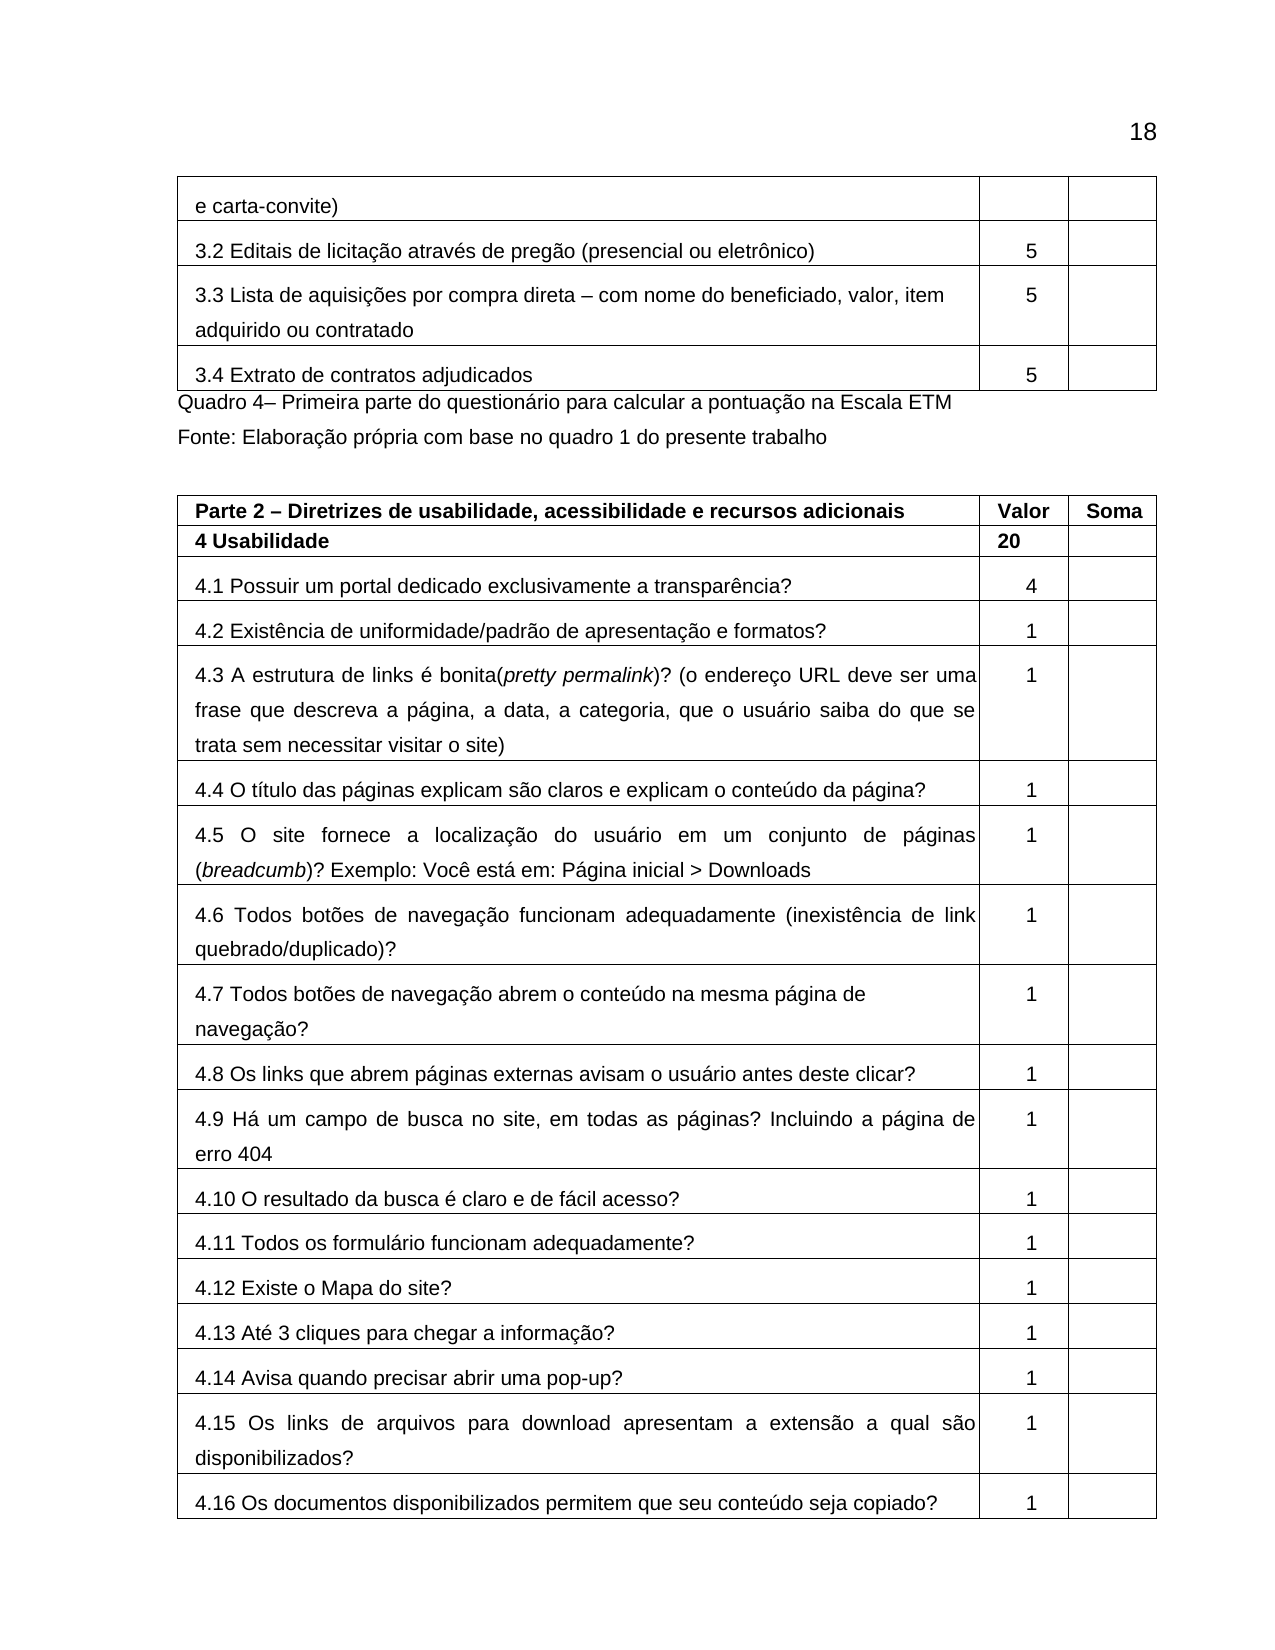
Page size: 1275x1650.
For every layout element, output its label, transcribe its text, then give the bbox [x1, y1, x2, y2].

table_cell 3.2 Editais de licitação através de pregão (presencial ou eletrônico) [178, 221, 979, 265]
table_cell 1 [980, 1474, 1068, 1517]
text Fonte: Elaboração própria com base no quadro 1 do presente trabalho [177, 426, 1157, 449]
table_cell 1 [980, 761, 1068, 805]
table_cell 1 [980, 806, 1068, 884]
table_cell [1069, 177, 1156, 220]
table_cell [1069, 761, 1156, 805]
table_cell [1069, 1259, 1156, 1303]
table_cell 4.6 Todos botões de navegação funcionam adequadamente (inexistência de link quebrado/duplicado)? [178, 885, 979, 964]
table_cell 5 [980, 221, 1068, 265]
table_cell 1 [980, 1259, 1068, 1303]
table_cell 4.14 Avisa quando precisar abrir uma pop-up? [178, 1349, 979, 1393]
table_cell [1069, 1045, 1156, 1089]
table_cell 1 [980, 601, 1068, 645]
table_cell [1069, 885, 1156, 964]
table_cell [1069, 1394, 1156, 1472]
table_cell 4 Usabilidade [178, 526, 979, 556]
table_cell 4.11 Todos os formulário funcionam adequadamente? [178, 1214, 979, 1258]
table_cell 3.3 Lista de aquisições por compra direta – com nome do beneficiado, valor, item adquirido ou contratado [178, 266, 979, 345]
table_cell 5 [980, 346, 1068, 390]
table_cell [1069, 1169, 1156, 1213]
table_cell 4.12 Existe o Mapa do site? [178, 1259, 979, 1303]
table_cell 4.1 Possuir um portal dedicado exclusivamente a transparência? [178, 557, 979, 600]
table_cell 4.16 Os documentos disponibilizados permitem que seu conteúdo seja copiado? [178, 1474, 979, 1517]
table_cell 1 [980, 1214, 1068, 1258]
table_cell [1069, 1474, 1156, 1517]
table_cell 5 [980, 266, 1068, 345]
table_cell 4.3 A estrutura de links é bonita(pretty permalink)? (o endereço URL deve ser uma frase que descreva a página, a data, a categoria, que o usuário saiba do que se trata sem necessitar visitar o site) [178, 646, 979, 760]
table_cell [1069, 806, 1156, 884]
table_cell [1069, 221, 1156, 265]
table_cell 1 [980, 646, 1068, 760]
table_cell 1 [980, 965, 1068, 1044]
table_cell 4.2 Existência de uniformidade/padrão de apresentação e formatos? [178, 601, 979, 645]
table_cell 4.10 O resultado da busca é claro e de fácil acesso? [178, 1169, 979, 1213]
table_cell 4.8 Os links que abrem páginas externas avisam o usuário antes deste clicar? [178, 1045, 979, 1089]
text Quadro 4– Primeira parte do questionário para calcular a pontuação na Escala ETM [177, 391, 1157, 414]
table_cell 1 [980, 1169, 1068, 1213]
table_cell 4.13 Até 3 cliques para chegar a informação? [178, 1304, 979, 1348]
table_cell 1 [980, 1394, 1068, 1472]
table_cell e carta-convite) [178, 177, 979, 220]
table_cell [1069, 557, 1156, 600]
table_cell 4.7 Todos botões de navegação abrem o conteúdo na mesma página de navegação? [178, 965, 979, 1044]
table_cell 1 [980, 1045, 1068, 1089]
table_cell 20 [980, 526, 1068, 556]
table_cell [1069, 346, 1156, 390]
table_header Parte 2 – Diretrizes de usabilidade, acessibilidade e recursos adicionais [178, 496, 979, 525]
table_cell 4.15 Os links de arquivos para download apresentam a extensão a qual são disponibilizados? [178, 1394, 979, 1472]
table_cell [1069, 1304, 1156, 1348]
table_cell 4.4 O título das páginas explicam são claros e explicam o conteúdo da página? [178, 761, 979, 805]
table_header Soma [1069, 496, 1156, 525]
table_cell 1 [980, 885, 1068, 964]
table_cell [1069, 601, 1156, 645]
table_cell [1069, 1214, 1156, 1258]
table_cell 4.9 Há um campo de busca no site, em todas as páginas? Incluindo a página de erro 404 [178, 1090, 979, 1168]
table_cell 3.4 Extrato de contratos adjudicados [178, 346, 979, 390]
table_cell [1069, 1090, 1156, 1168]
table_cell 4.5 O site fornece a localização do usuário em um conjunto de páginas (breadcumb)? Exemplo: Você está em: Página inicial > Downloads [178, 806, 979, 884]
table_cell [1069, 526, 1156, 556]
table_cell 1 [980, 1304, 1068, 1348]
table_header Valor [980, 496, 1068, 525]
table_cell [1069, 646, 1156, 760]
table_cell [1069, 266, 1156, 345]
table_cell [1069, 1349, 1156, 1393]
table_cell 4 [980, 557, 1068, 600]
table_cell [1069, 965, 1156, 1044]
table_cell 1 [980, 1090, 1068, 1168]
table_cell [980, 177, 1068, 220]
table_cell 1 [980, 1349, 1068, 1393]
